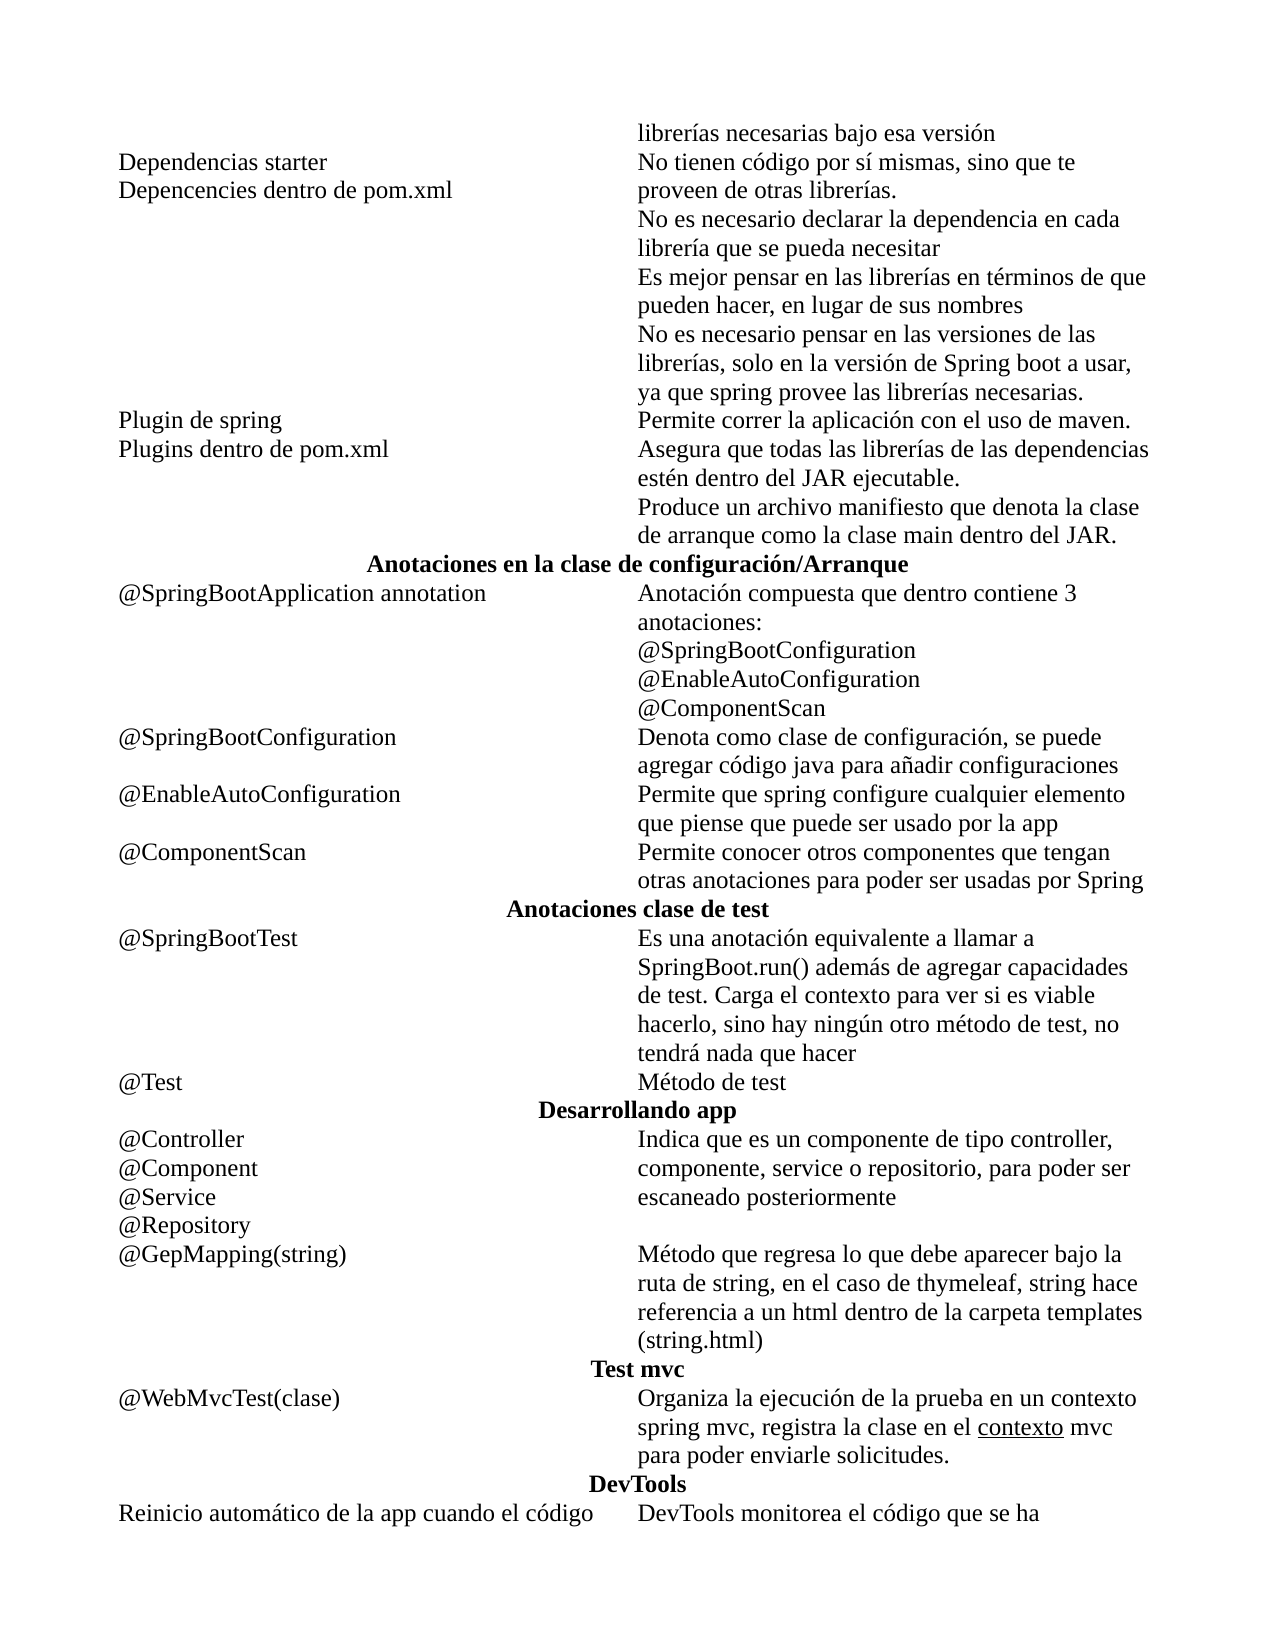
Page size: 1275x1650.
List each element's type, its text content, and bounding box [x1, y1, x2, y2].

table_cell @GepMapping(string) [118, 1239, 637, 1354]
table_cell Dependencias starter Depencencies dentro de pom.xml [118, 147, 637, 406]
table_cell DevTools monitorea el código que se ha [638, 1498, 1157, 1527]
table_cell Método de test [638, 1067, 1157, 1096]
table_cell No tienen código por sí mismas, sino que te proveen de otras librerías. No es necesario declarar la dependencia en cada librería que se pueda necesitar Es mejor pensar en las librerías en términos de que pueden hacer, en lugar de sus nombres No es necesario pensar en las versiones de las librerías, solo en la versión de Spring boot a usar, ya que spring provee las librerías necesarias. [638, 147, 1157, 406]
table_cell @SpringBootTest [118, 923, 637, 1067]
table_cell @SpringBootApplication annotation [118, 578, 637, 722]
table_cell Permite que spring configure cualquier elemento que piense que puede ser usado por la app [638, 779, 1157, 837]
table_cell Anotación compuesta que dentro contiene 3 anotaciones: @SpringBootConfiguration @EnableAutoConfiguration @ComponentScan [638, 578, 1157, 722]
table_cell Reinicio automático de la app cuando el código [118, 1498, 637, 1527]
table_cell @EnableAutoConfiguration [118, 779, 637, 837]
table_cell Es una anotación equivalente a llamar a SpringBoot.run() además de agregar capacidades de test. Carga el contexto para ver si es viable hacerlo, sino hay ningún otro método de test, no tendrá nada que hacer [638, 923, 1157, 1067]
table_cell Método que regresa lo que debe aparecer bajo la ruta de string, en el caso de thymeleaf, string hace referencia a un html dentro de la carpeta templates (string.html) [638, 1239, 1157, 1354]
table_cell Denota como clase de configuración, se puede agregar código java para añadir configuraciones [638, 722, 1157, 779]
table_cell Permite correr la aplicación con el uso de maven. Asegura que todas las librerías de las dependencias estén dentro del JAR ejecutable. Produce un archivo manifiesto que denota la clase de arranque como la clase main dentro del JAR. [638, 406, 1157, 549]
table_cell [118, 118, 637, 147]
table_cell @Test [118, 1067, 637, 1096]
table_cell @WebMvcTest(clase) [118, 1383, 637, 1469]
table_cell Permite conocer otros componentes que tengan otras anotaciones para poder ser usadas por Spring [638, 837, 1157, 894]
table_cell librerías necesarias bajo esa versión [638, 118, 1157, 147]
table_cell Anotaciones clase de test [118, 894, 1157, 923]
table_cell Desarrollando app [118, 1096, 1157, 1124]
table_cell @Controller @Component @Service @Repository [118, 1124, 637, 1239]
table_cell @ComponentScan [118, 837, 637, 894]
table_cell Plugin de spring Plugins dentro de pom.xml [118, 406, 637, 549]
table_cell @SpringBootConfiguration [118, 722, 637, 779]
table_cell Anotaciones en la clase de configuración/Arranque [118, 549, 1157, 578]
table_cell Indica que es un componente de tipo controller, componente, service o repositorio, para poder ser escaneado posteriormente [638, 1124, 1157, 1239]
table_cell DevTools [118, 1469, 1157, 1498]
table_cell Test mvc [118, 1354, 1157, 1383]
table_cell Organiza la ejecución de la prueba en un contexto spring mvc, registra la clase en el contexto mvc para poder enviarle solicitudes. [638, 1383, 1157, 1469]
